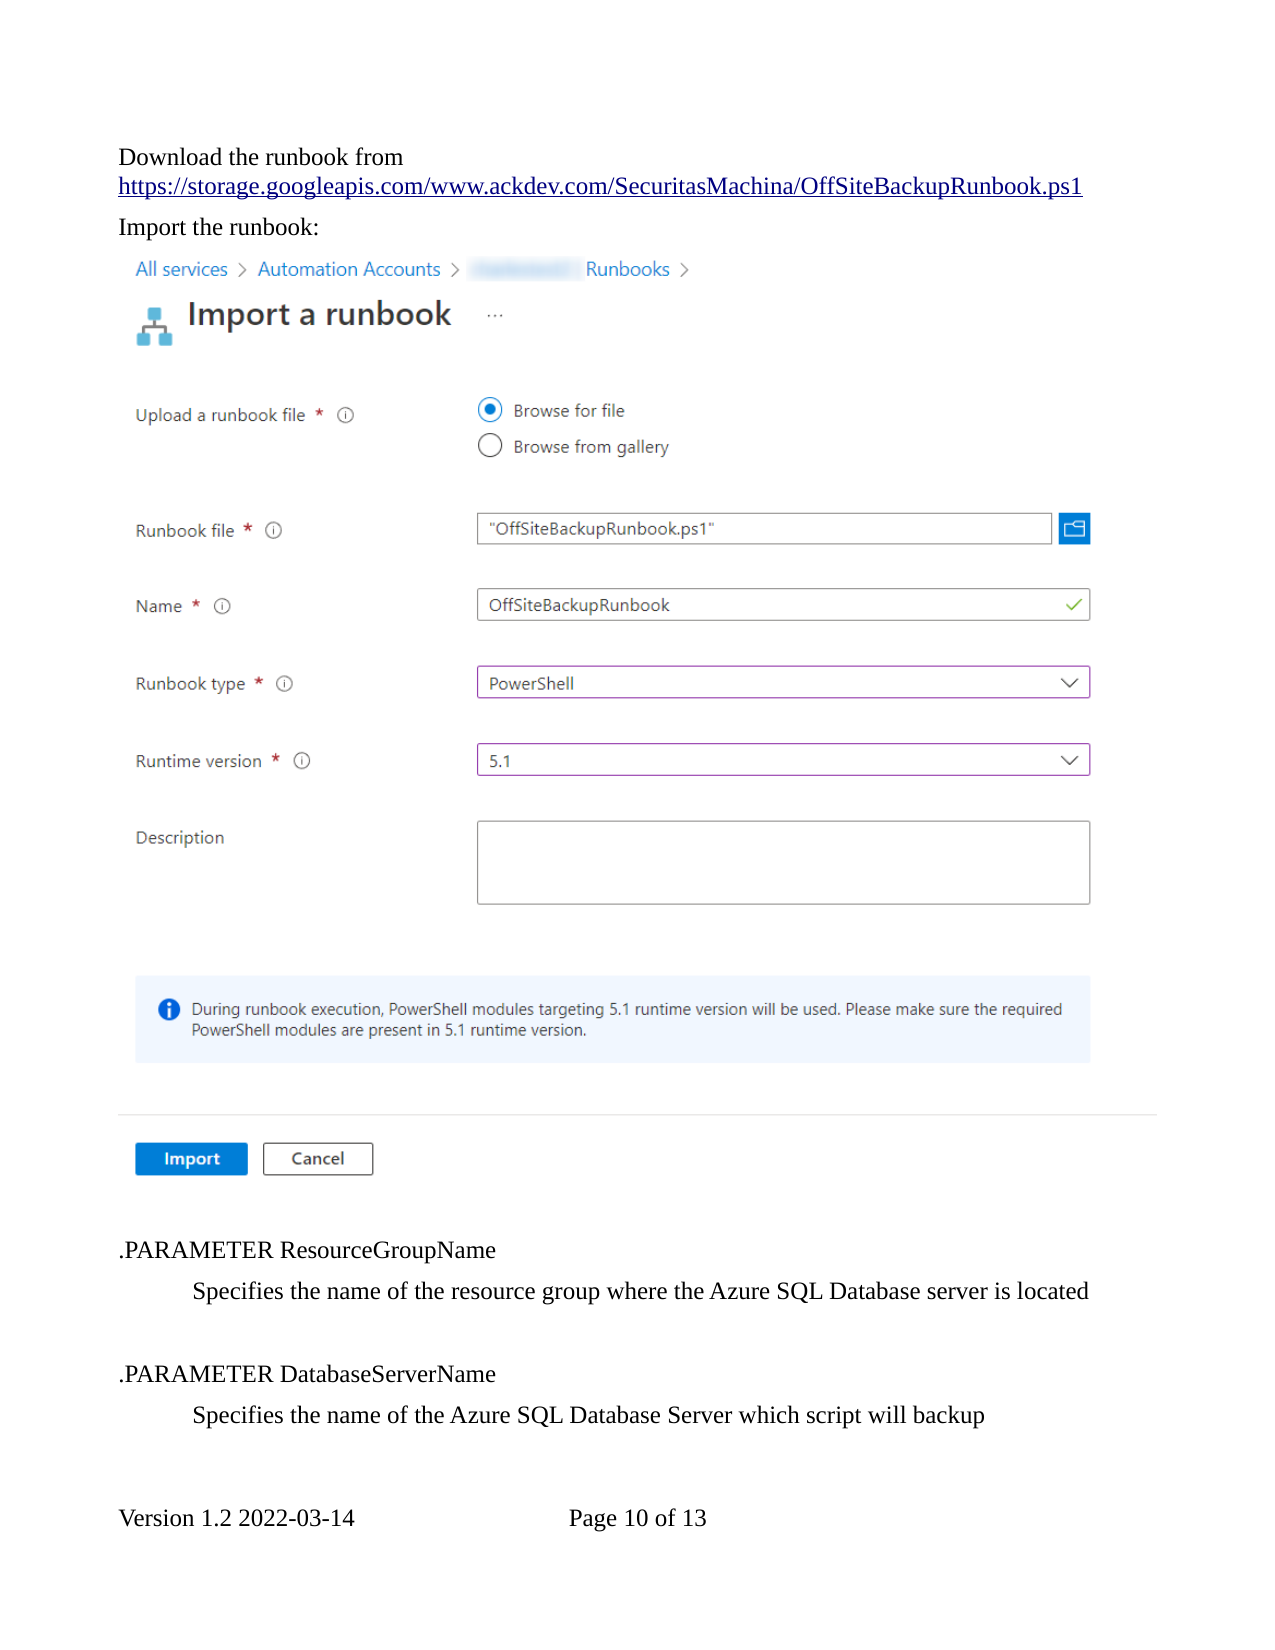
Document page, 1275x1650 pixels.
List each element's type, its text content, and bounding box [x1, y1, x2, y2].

text .PARAMETER ResourceGroupName [118, 1235, 1157, 1264]
text Specifies the name of the resource group where the Azure SQL Database server is located [118, 1276, 1157, 1305]
text Specifies the name of the Azure SQL Database Server which script will backup [118, 1400, 1157, 1429]
text .PARAMETER DatabaseServerName [118, 1359, 1157, 1388]
text Download the runbook from https://storage.googleapis.com/www.ackdev.com/SecuritasMachina/OffSiteBackupRunbook.ps1 [118, 142, 1157, 199]
text Import the runbook: [118, 212, 1157, 241]
picture [118, 253, 1157, 1194]
